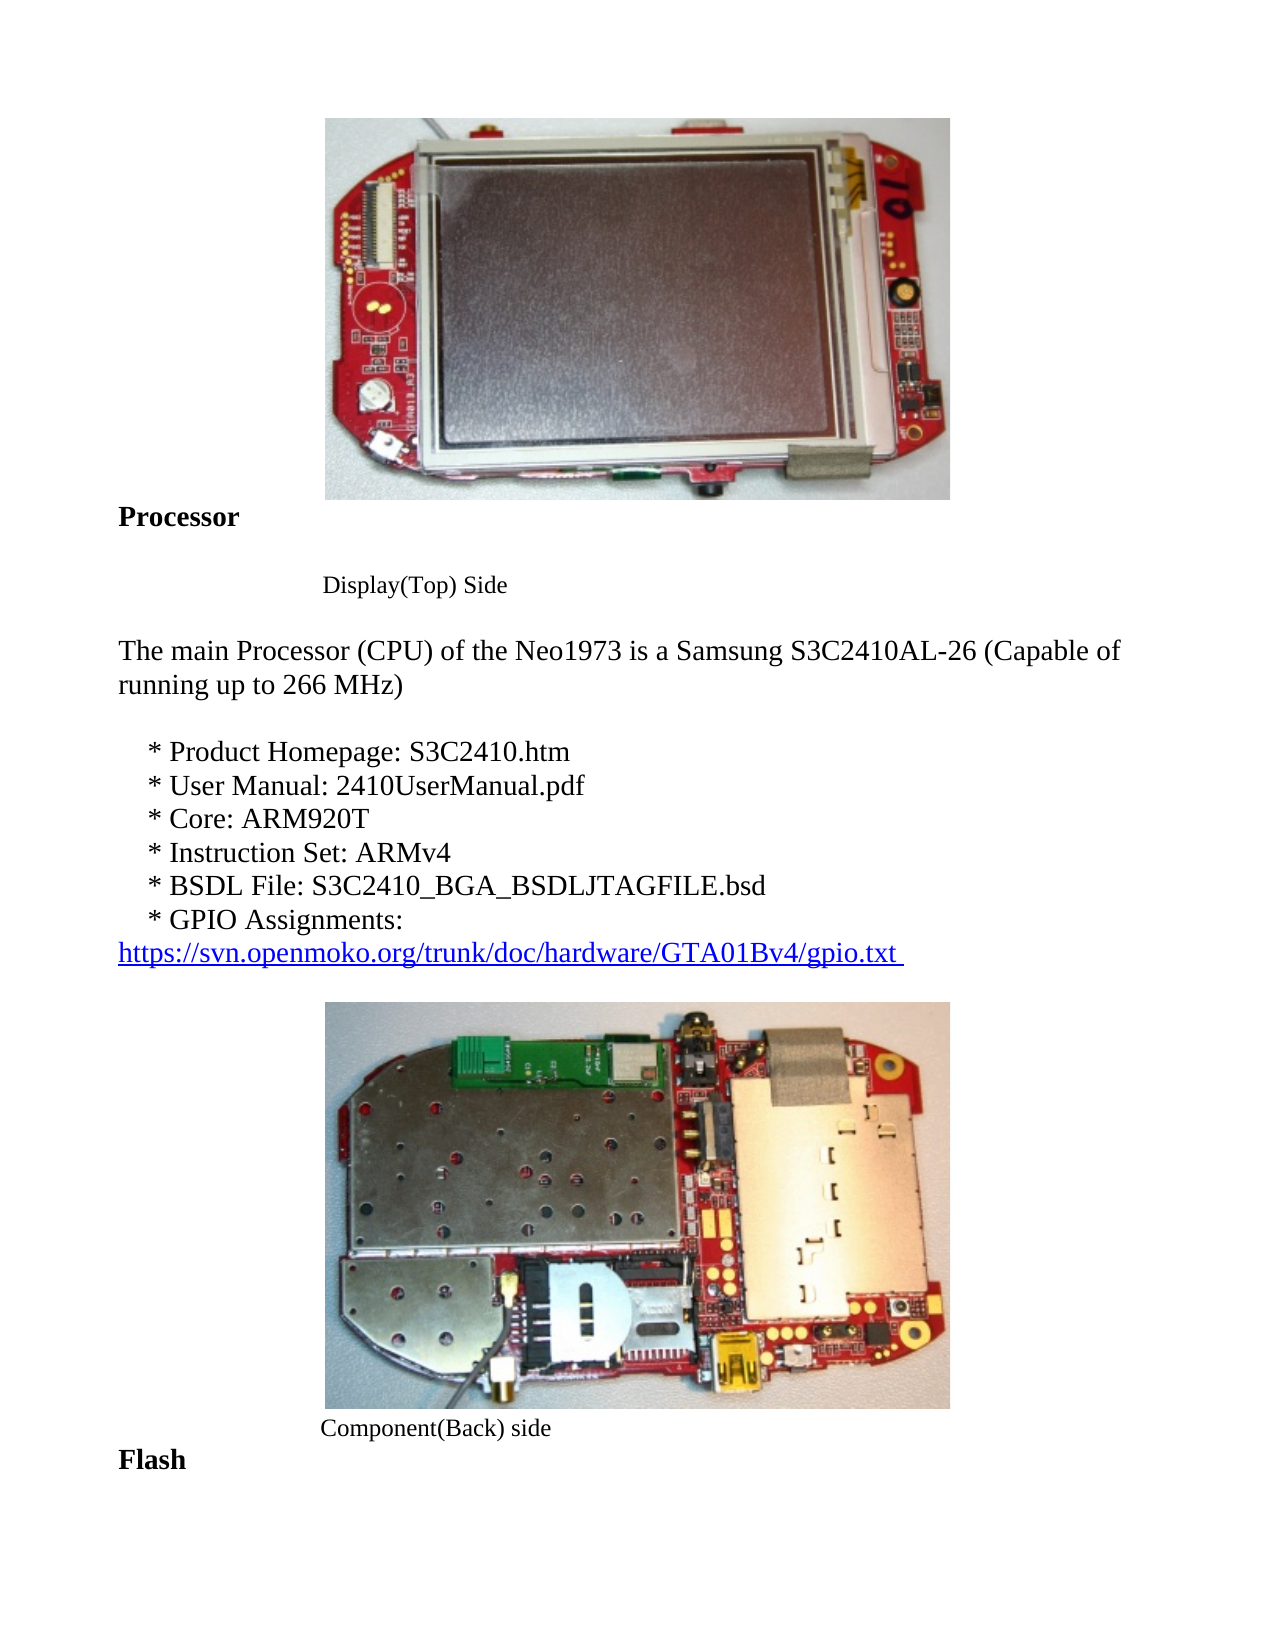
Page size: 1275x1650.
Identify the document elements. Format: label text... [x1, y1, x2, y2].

picture [325, 118, 951, 500]
text * GPIO Assignments: https://svn.openmoko.org/trunk/doc/hardware/GTA01Bv4/gpio.txt [118, 902, 1157, 969]
text * Core: ARM920T [118, 801, 1157, 835]
text Flash [118, 1442, 1157, 1476]
picture [325, 1002, 951, 1409]
text * User Manual: 2410UserManual.pdf [118, 768, 1157, 801]
text * BSDL File: S3C2410_BGA_BSDLJTAGFILE.bsd [118, 868, 1157, 902]
text The main Processor (CPU) of the Neo1973 is a Samsung S3C2410AL-26 (Capable of running up to 266 MHz) [118, 633, 1157, 701]
text * Product Homepage: S3C2410.htm [118, 734, 1157, 768]
text Processor [118, 118, 1157, 533]
text Component(Back) side [118, 1002, 1157, 1442]
text Display(Top) Side [118, 566, 1157, 600]
text * Instruction Set: ARMv4 [118, 835, 1157, 868]
